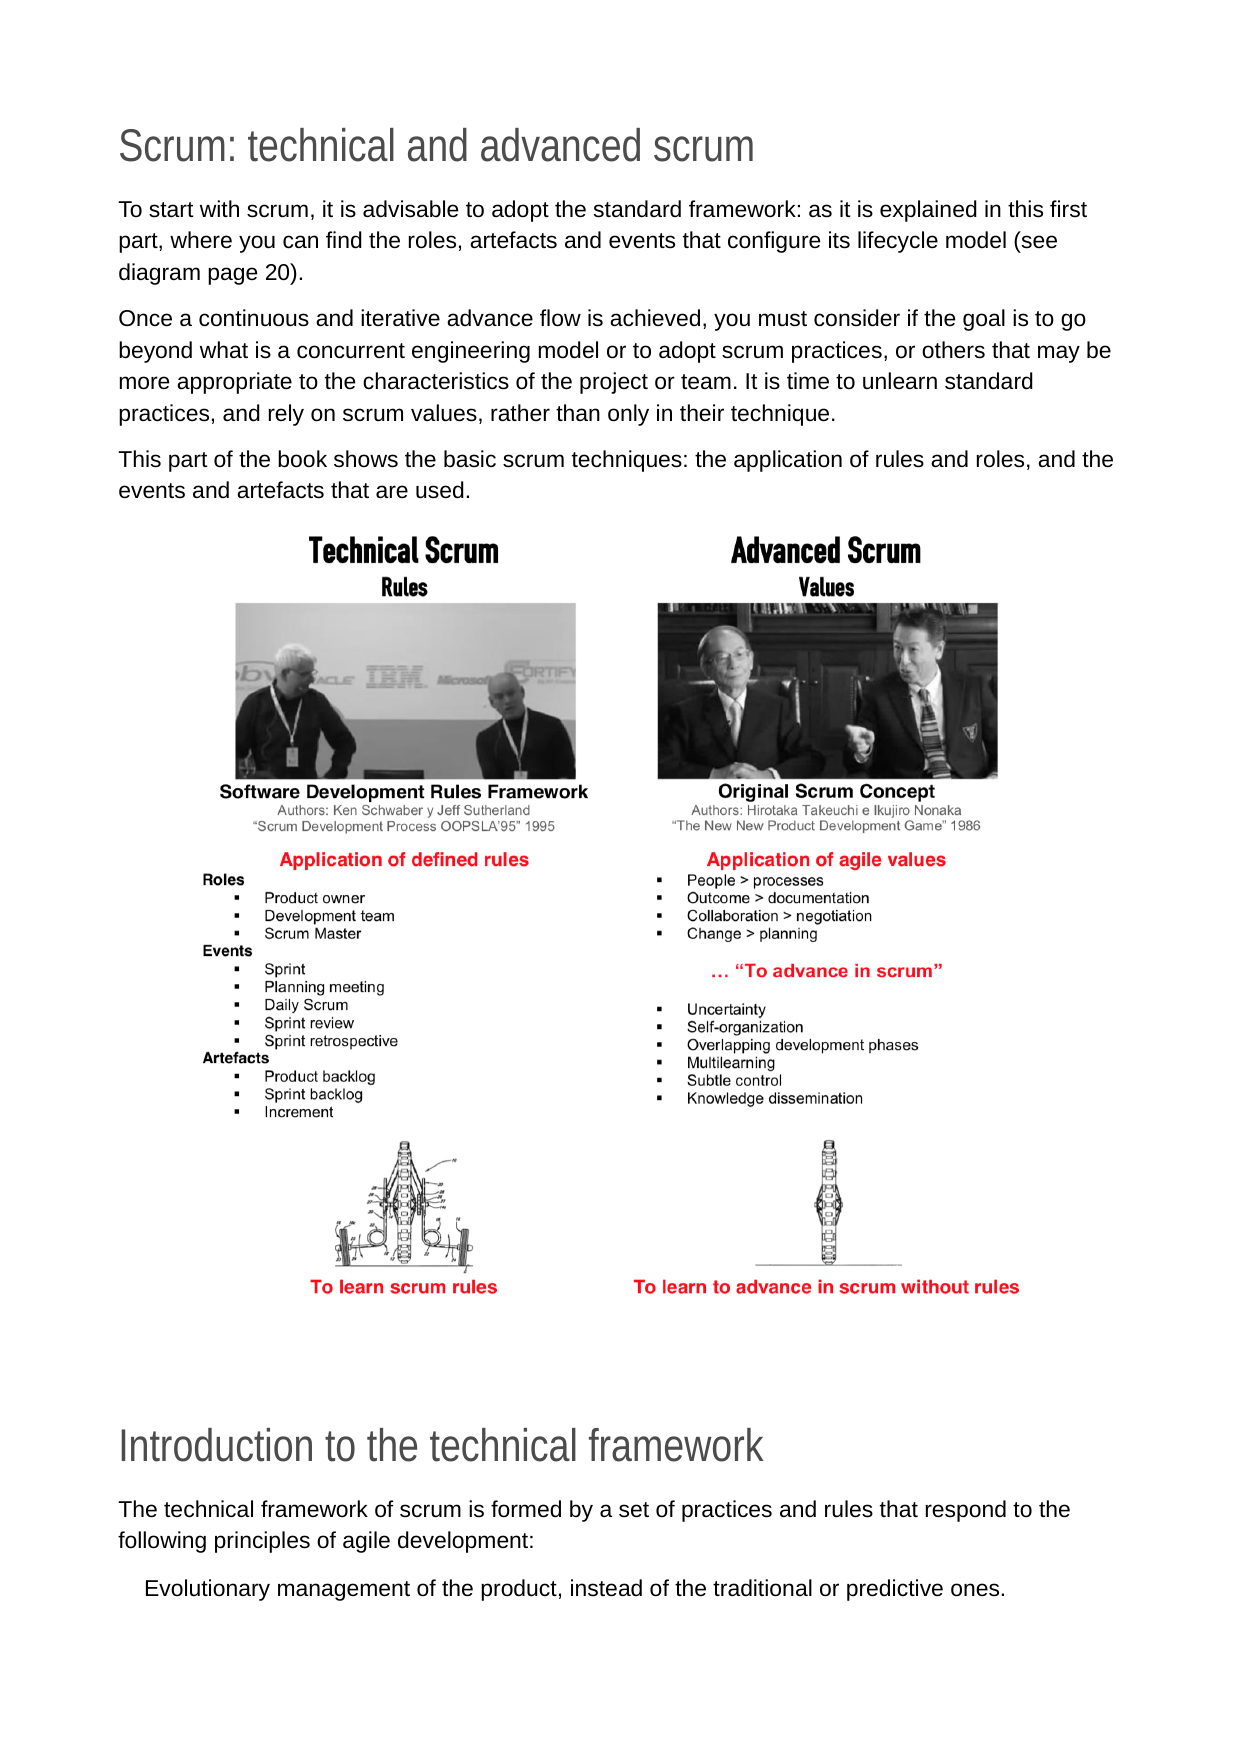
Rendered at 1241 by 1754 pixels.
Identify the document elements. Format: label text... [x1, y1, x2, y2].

text  Evolutionary management of the product, instead of the traditional or predictive ones. [118, 1573, 1122, 1602]
text To start with scrum, it is advisable to adopt the standard framework: as it is explained in this first part, where you can find the roles, artefacts and events that configure its lifecycle model (see diagram page 20). [118, 196, 1122, 285]
picture [165, 523, 1076, 1317]
text This part of the book shows the basic scrum techniques: the application of rules and roles, and the events and artefacts that are used. [118, 446, 1122, 504]
text Once a continuous and iterative advance flow is achieved, you must consider if the goal is to go beyond what is a concurrent engineering model or to adopt scrum practices, or others that may be more appropriate to the characteristics of the project or team. It is time to unlearn standard practices, and rely on scrum values, rather than only in their technique. [118, 305, 1122, 426]
text Introduction to the technical framework [118, 1418, 1122, 1471]
text The technical framework of scrum is formed by a set of practices and rules that respond to the following principles of agile development: [118, 1496, 1122, 1554]
text Scrum: technical and advanced scrum [118, 118, 1122, 171]
